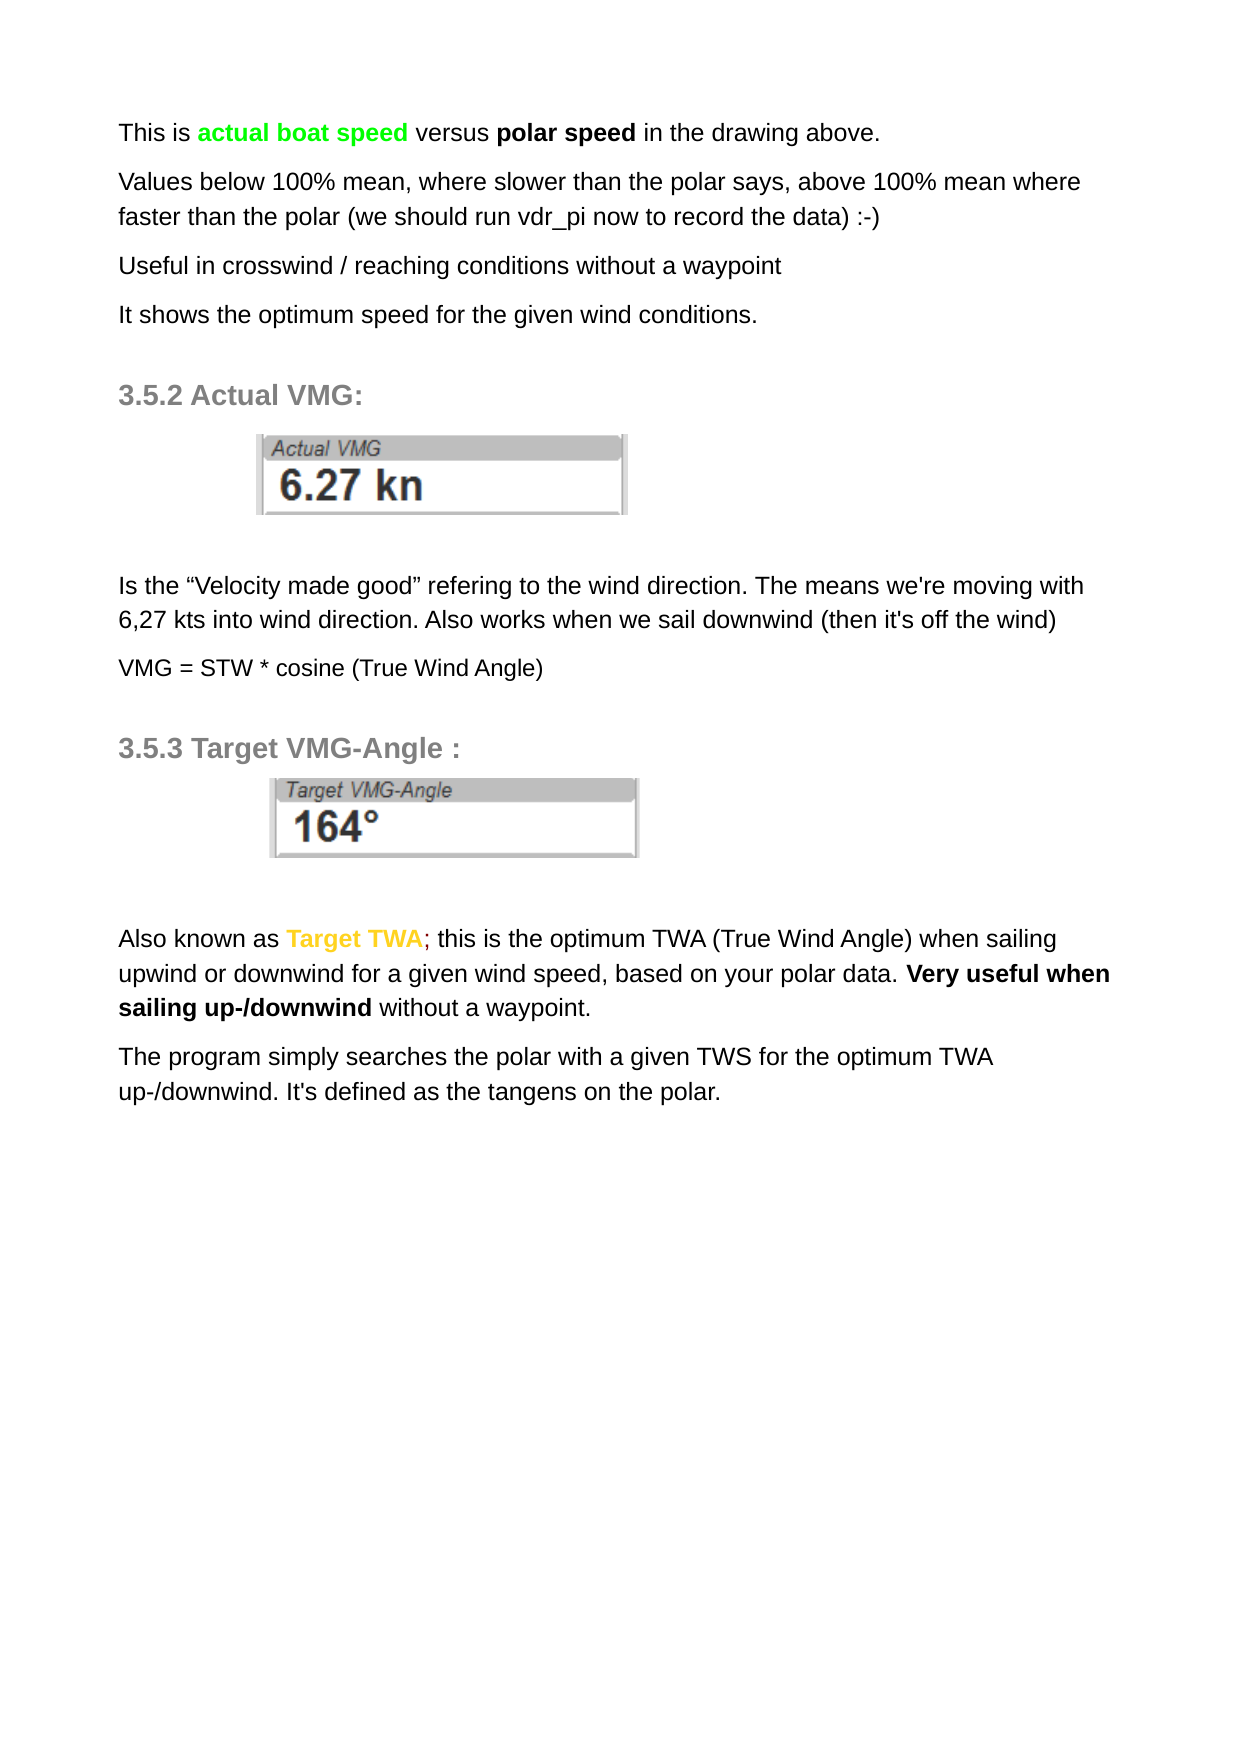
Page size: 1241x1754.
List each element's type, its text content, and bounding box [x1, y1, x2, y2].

subtitle 3.5.3 Target VMG-Angle : [118, 731, 1122, 764]
text It shows the optimum speed for the given wind conditions. [118, 300, 1122, 328]
text The program simply searches the polar with a given TWS for the optimum TWA up-/downwind. It's defined as the tangens on the polar. [118, 1042, 1122, 1106]
text Is the “Velocity made good” refering to the wind direction. The means we're moving with 6,27 kts into wind direction. Also works when we sail downwind (then it's off the wind) [118, 571, 1122, 634]
text This is actual boat speed versus polar speed in the drawing above. [118, 118, 1122, 147]
text VMG = STW * cosine (True Wind Angle) [118, 654, 1122, 682]
picture [256, 434, 628, 515]
text Useful in crosswind / reaching conditions without a waypoint [118, 251, 1122, 279]
subtitle 3.5.2 Actual VMG: [118, 378, 1122, 411]
text Values below 100% mean, where slower than the polar says, above 100% mean where faster than the polar (we should run vdr_pi now to record the data) :-) [118, 167, 1122, 230]
text Also known as Target TWA; this is the optimum TWA (True Wind Angle) when sailing upwind or downwind for a given wind speed, based on your polar data. Very useful when sailing up-/downwind without a waypoint. [118, 924, 1122, 1022]
picture [269, 778, 640, 858]
